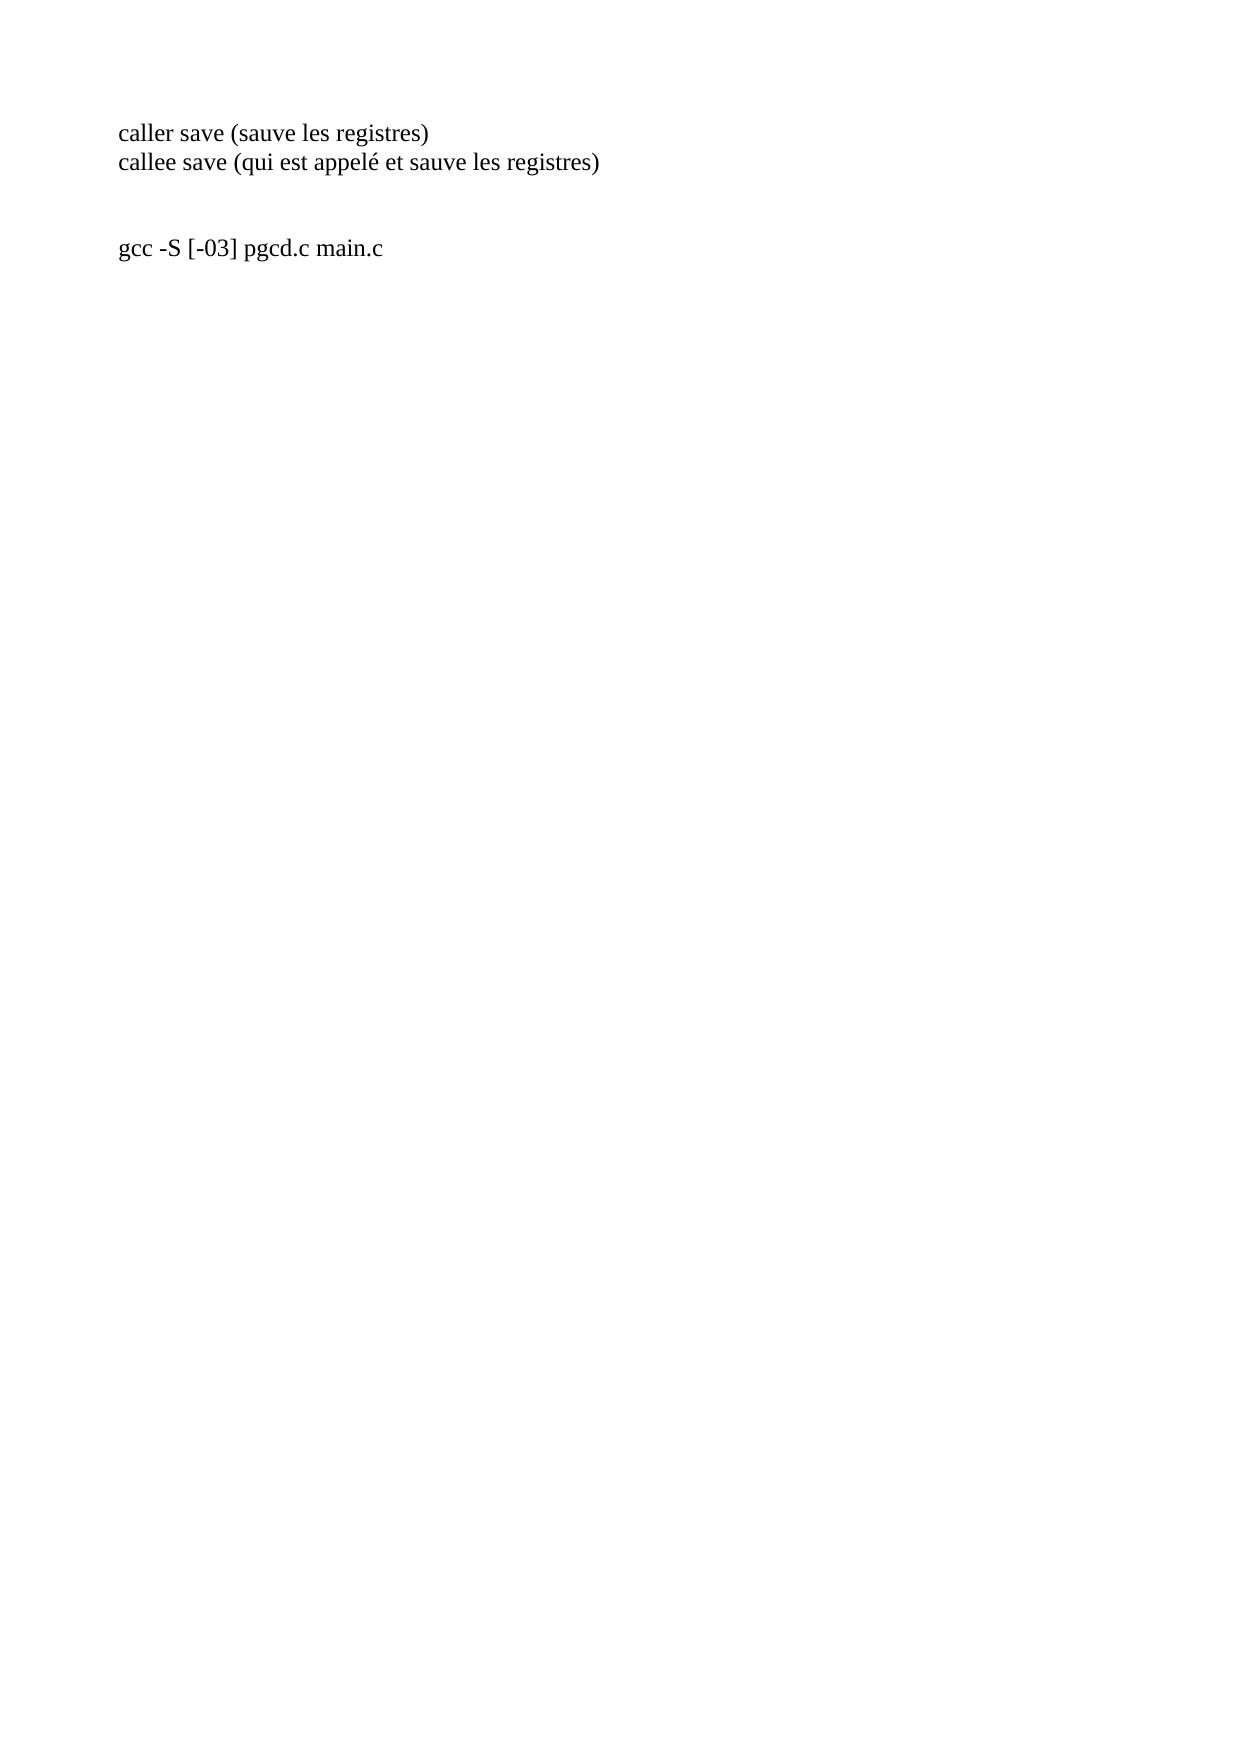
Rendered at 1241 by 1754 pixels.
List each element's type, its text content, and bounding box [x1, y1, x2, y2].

text gcc -S [-03] pgcd.c main.c [118, 233, 1122, 262]
text callee save (qui est appelé et sauve les registres) [118, 147, 1122, 176]
text caller save (sauve les registres) [118, 118, 1122, 147]
